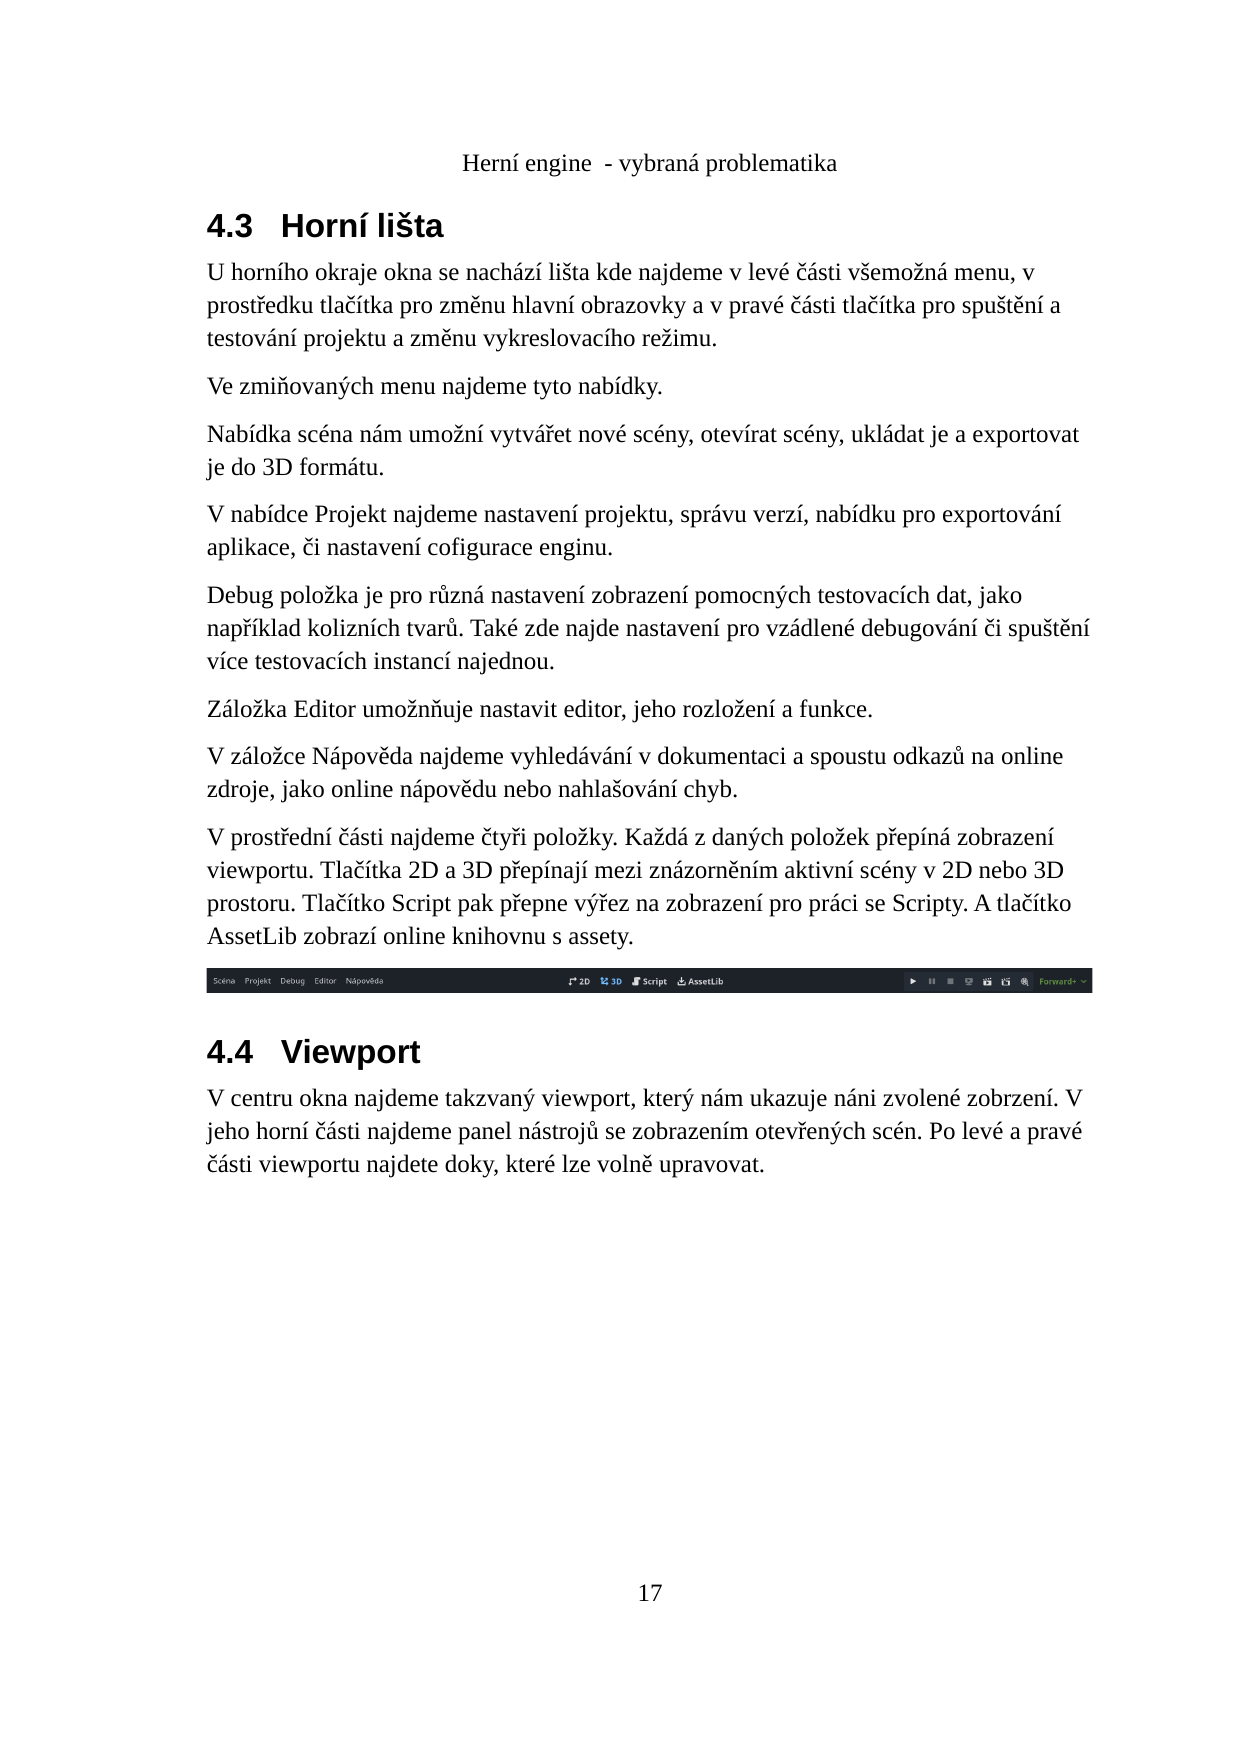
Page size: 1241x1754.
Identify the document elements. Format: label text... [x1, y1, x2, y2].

text U horního okraje okna se nachází lišta kde najdeme v levé části všemožná menu, v prostředku tlačítka pro změnu hlavní obrazovky a v pravé části tlačítka pro spuštění a testování projektu a změnu vykreslovacího režimu. [207, 257, 1093, 352]
subtitle Horní lišta [207, 207, 1093, 245]
text Záložka Editor umožnňuje nastavit editor, jeho rozložení a funkce. [207, 694, 1093, 722]
text Ve zmiňovaných menu najdeme tyto nabídky. [207, 371, 1093, 400]
text V nabídce Projekt najdeme nastavení projektu, správu verzí, nabídku pro exportování aplikace, či nastavení cofigurace enginu. [207, 499, 1093, 561]
text V centru okna najdeme takzvaný viewport, který nám ukazuje náni zvolené zobrzení. V jeho horní části najdeme panel nástrojů se zobrazením otevřených scén. Po levé a pravé části viewportu najdete doky, které lze volně upravovat. [207, 1083, 1093, 1178]
text Nabídka scéna nám umožní vytvářet nové scény, otevírat scény, ukládat je a exportovat je do 3D formátu. [207, 419, 1093, 481]
picture [206, 968, 1093, 993]
subtitle Viewport [207, 1032, 1093, 1071]
text V záložce Nápověda najdeme vyhledávání v dokumentaci a spoustu odkazů na online zdroje, jako online nápovědu nebo nahlašování chyb. [207, 741, 1093, 803]
text Debug položka je pro různá nastavení zobrazení pomocných testovacích dat, jako například kolizních tvarů. Také zde najde nastavení pro vzádlené debugování či spuštění více testovacích instancí najednou. [207, 580, 1093, 675]
text V prostřední části najdeme čtyři položky. Každá z daných položek přepíná zobrazení viewportu. Tlačítka 2D a 3D přepínají mezi znázorněním aktivní scény v 2D nebo 3D prostoru. Tlačítko Script pak přepne výřez na zobrazení pro práci se Scripty. A tlačítko AssetLib zobrazí online knihovnu s assety. [207, 822, 1093, 950]
